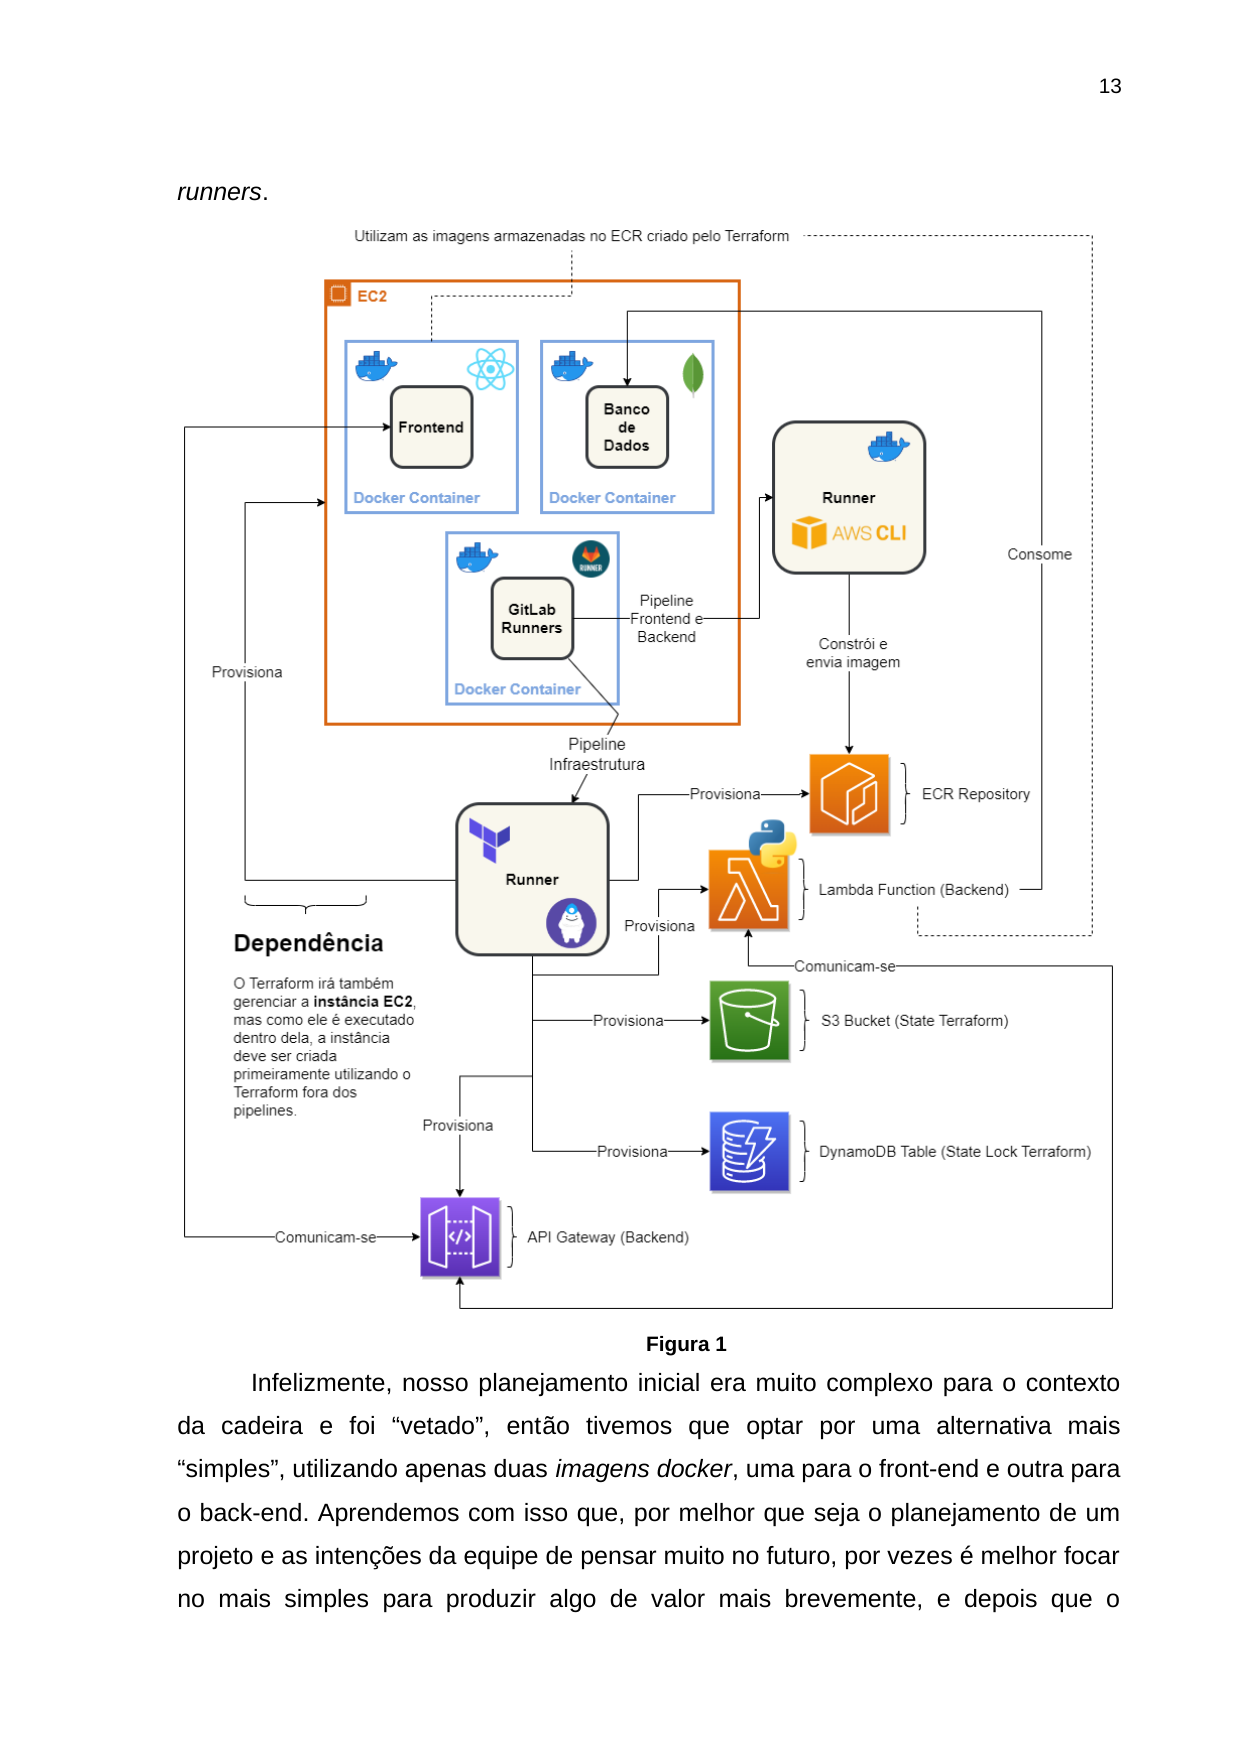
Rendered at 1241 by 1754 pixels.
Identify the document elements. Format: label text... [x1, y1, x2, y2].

text runners. [177, 177, 1122, 220]
text Infelizmente, nosso planejamento inicial era muito complexo para o contexto da cadeira e foi “vetado”, então tivemos que optar por uma alternativa mais “simples”, utilizando apenas duas imagens docker, uma para o front-end e outra para o back-end. Aprendemos com isso que, por melhor que seja o planejamento de um projeto e as intenções da equipe de pensar muito no futuro, por vezes é melhor focar no mais simples para produzir algo de valor mais brevemente, e depois que o [177, 1368, 1122, 1613]
picture [177, 220, 1122, 1318]
text Figura 1 [177, 1332, 1122, 1356]
